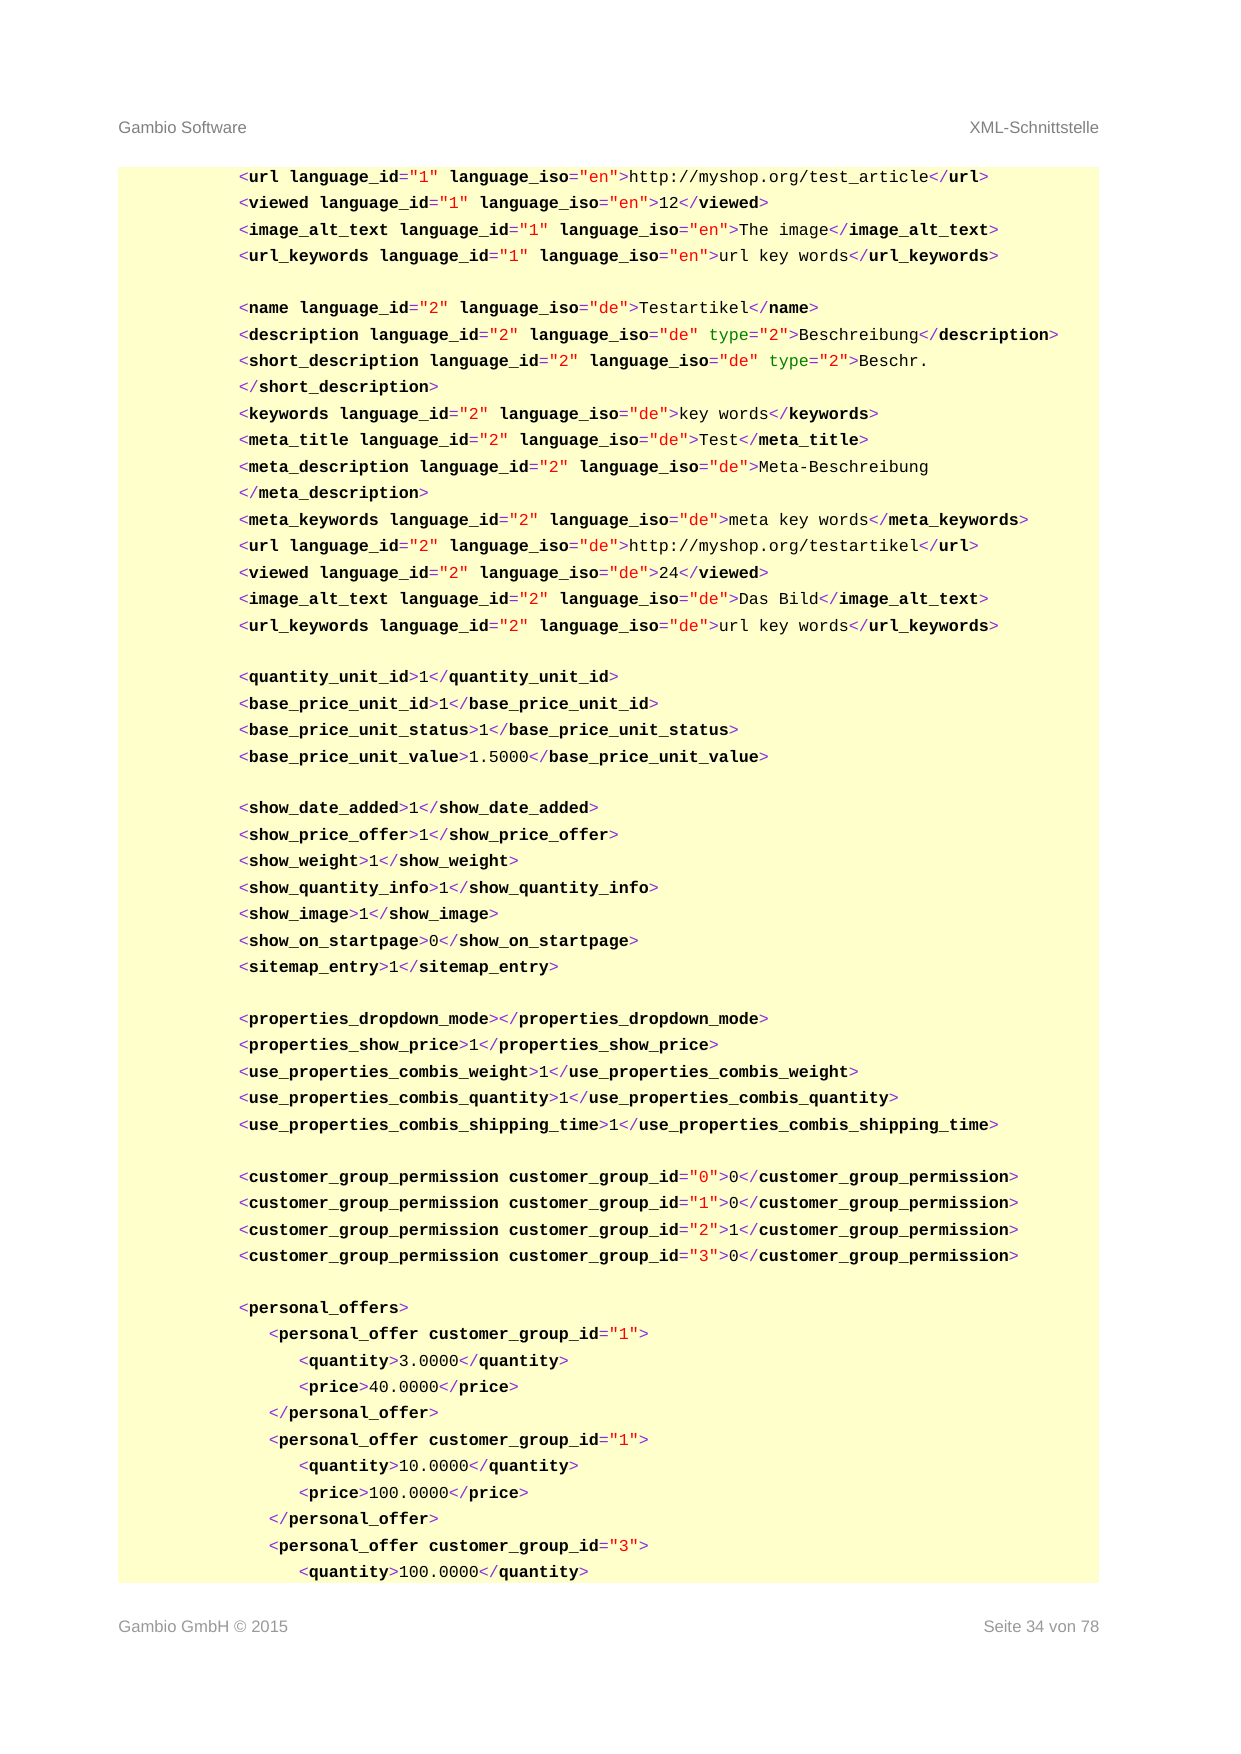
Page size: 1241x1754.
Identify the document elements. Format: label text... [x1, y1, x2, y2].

text <properties_show_price>1</properties_show_price> [118, 1035, 1099, 1056]
text <keywords language_id="2" language_iso="de">key words</keywords> [118, 404, 1099, 424]
text <personal_offers> [118, 1298, 1099, 1318]
text <show_image>1</show_image> [118, 904, 1099, 925]
text <quantity>100.0000</quantity> [118, 1562, 1099, 1583]
text <personal_offer customer_group_id="3"> [118, 1536, 1099, 1556]
text <use_properties_combis_quantity>1</use_properties_combis_quantity> [118, 1088, 1099, 1109]
text <show_on_startpage>0</show_on_startpage> [118, 931, 1099, 951]
text <base_price_unit_status>1</base_price_unit_status> [118, 720, 1099, 741]
text <quantity>10.0000</quantity> [118, 1456, 1099, 1477]
text <sitemap_entry>1</sitemap_entry> [118, 957, 1099, 978]
text <show_quantity_info>1</show_quantity_info> [118, 878, 1099, 898]
text <customer_group_permission customer_group_id="2">1</customer_group_permission> [118, 1219, 1099, 1240]
text </short_description> [118, 377, 1099, 398]
text <show_price_offer>1</show_price_offer> [118, 825, 1099, 845]
text <description language_id="2" language_iso="de" type="2">Beschreibung</description> [118, 324, 1099, 345]
text <meta_description language_id="2" language_iso="de">Meta-Beschreibung [118, 457, 1099, 477]
text <price>40.0000</price> [118, 1377, 1099, 1397]
text <meta_title language_id="2" language_iso="de">Test</meta_title> [118, 430, 1099, 451]
text <personal_offer customer_group_id="1"> [118, 1324, 1099, 1344]
text <customer_group_permission customer_group_id="3">0</customer_group_permission> [118, 1246, 1099, 1266]
text <base_price_unit_id>1</base_price_unit_id> [118, 694, 1099, 714]
text <url_keywords language_id="1" language_iso="en">url key words</url_keywords> [118, 246, 1099, 267]
text <use_properties_combis_shipping_time>1</use_properties_combis_shipping_time> [118, 1115, 1099, 1135]
text </meta_description> [118, 483, 1099, 504]
text <viewed language_id="2" language_iso="de">24</viewed> [118, 562, 1099, 583]
text <price>100.0000</price> [118, 1483, 1099, 1503]
text <meta_keywords language_id="2" language_iso="de">meta key words</meta_keywords> [118, 509, 1099, 530]
text <show_date_added>1</show_date_added> [118, 798, 1099, 819]
text <personal_offer customer_group_id="1"> [118, 1430, 1099, 1450]
text <url_keywords language_id="2" language_iso="de">url key words</url_keywords> [118, 615, 1099, 636]
text <viewed language_id="1" language_iso="en">12</viewed> [118, 193, 1099, 214]
text <short_description language_id="2" language_iso="de" type="2">Beschr. [118, 351, 1099, 371]
text <url language_id="2" language_iso="de">http://myshop.org/testartikel</url> [118, 536, 1099, 557]
text <customer_group_permission customer_group_id="0">0</customer_group_permission> [118, 1166, 1099, 1187]
text <use_properties_combis_weight>1</use_properties_combis_weight> [118, 1062, 1099, 1082]
text <url language_id="1" language_iso="en">http://myshop.org/test_article</url> [118, 167, 1099, 187]
text <quantity>3.0000</quantity> [118, 1351, 1099, 1371]
text <properties_dropdown_mode></properties_dropdown_mode> [118, 1009, 1099, 1029]
text </personal_offer> [118, 1509, 1099, 1530]
text <name language_id="2" language_iso="de">Testartikel</name> [118, 298, 1099, 318]
text <quantity_unit_id>1</quantity_unit_id> [118, 667, 1099, 688]
text <customer_group_permission customer_group_id="1">0</customer_group_permission> [118, 1193, 1099, 1213]
text </personal_offer> [118, 1403, 1099, 1424]
text <image_alt_text language_id="2" language_iso="de">Das Bild</image_alt_text> [118, 589, 1099, 609]
text <show_weight>1</show_weight> [118, 851, 1099, 872]
text <image_alt_text language_id="1" language_iso="en">The image</image_alt_text> [118, 220, 1099, 240]
text <base_price_unit_value>1.5000</base_price_unit_value> [118, 747, 1099, 767]
